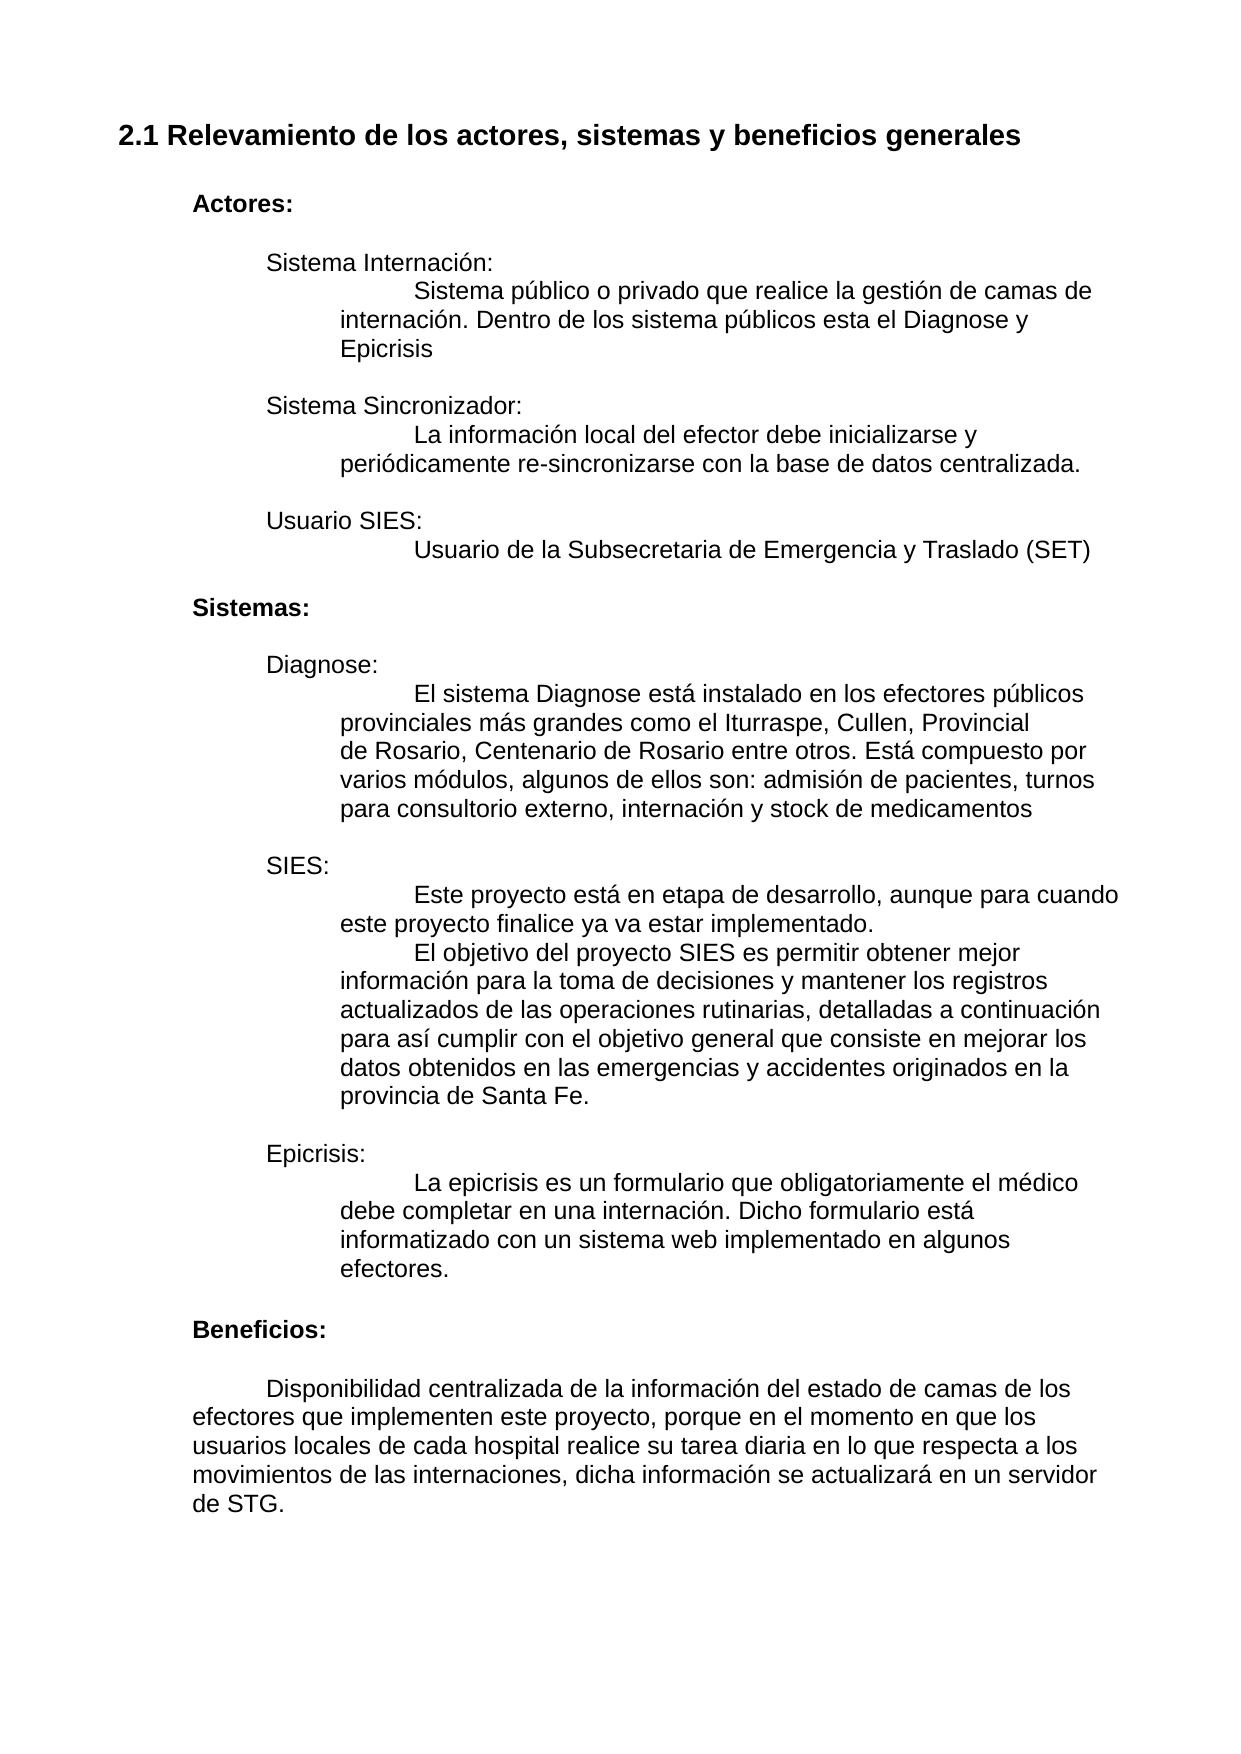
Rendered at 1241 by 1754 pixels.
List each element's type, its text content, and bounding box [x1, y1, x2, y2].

text Diagnose: [118, 650, 1122, 679]
text Disponibilidad centralizada de la información del estado de camas de los efectores que implementen este proyecto, porque en el momento en que los usuarios locales de cada hospital realice su tarea diaria en lo que respecta a los movimientos de las internaciones, dicha información se actualizará en un servidor de STG. [118, 1373, 1122, 1517]
text 2.1 Relevamiento de los actores, sistemas y beneficios generales [118, 118, 1122, 152]
text Usuario SIES: [118, 506, 1122, 535]
text Sistema público o privado que realice la gestión de camas de internación. Dentro de los sistema públicos esta el Diagnose y Epicrisis [118, 276, 1122, 362]
text El objetivo del proyecto SIES es permitir obtener mejor información para la toma de decisiones y mantener los registros actualizados de las operaciones rutinarias, detalladas a continuación para así cumplir con el objetivo general que consiste en mejorar los datos obtenidos en las emergencias y accidentes originados en la provincia de Santa Fe. [118, 937, 1122, 1110]
text Sistema Sincronizador: [118, 391, 1122, 420]
text La epicrisis es un formulario que obligatoriamente el médico debe completar en una internación. Dicho formulario está informatizado con un sistema web implementado en algunos efectores. [118, 1167, 1122, 1282]
text El sistema Diagnose está instalado en los efectores públicos provinciales más grandes como el Iturraspe, Cullen, Provincial de Rosario, Centenario de Rosario entre otros. Está compuesto por varios módulos, algunos de ellos son: admisión de pacientes, turnos para consultorio externo, internación y stock de medicamentos [118, 679, 1122, 822]
text SIES: [118, 851, 1122, 880]
text Beneficios: [118, 1311, 1122, 1345]
text Sistemas: [118, 592, 1122, 621]
text Actores: [118, 185, 1122, 219]
text La información local del efector debe inicializarse y periódicamente re-sincronizarse con la base de datos centralizada. [118, 420, 1122, 477]
text Usuario de la Subsecretaria de Emergencia y Traslado (SET) [118, 535, 1122, 564]
text Este proyecto está en etapa de desarrollo, aunque para cuando este proyecto finalice ya va estar implementado. [118, 880, 1122, 937]
text Epicrisis: [118, 1139, 1122, 1167]
text Sistema Internación: [118, 247, 1122, 276]
